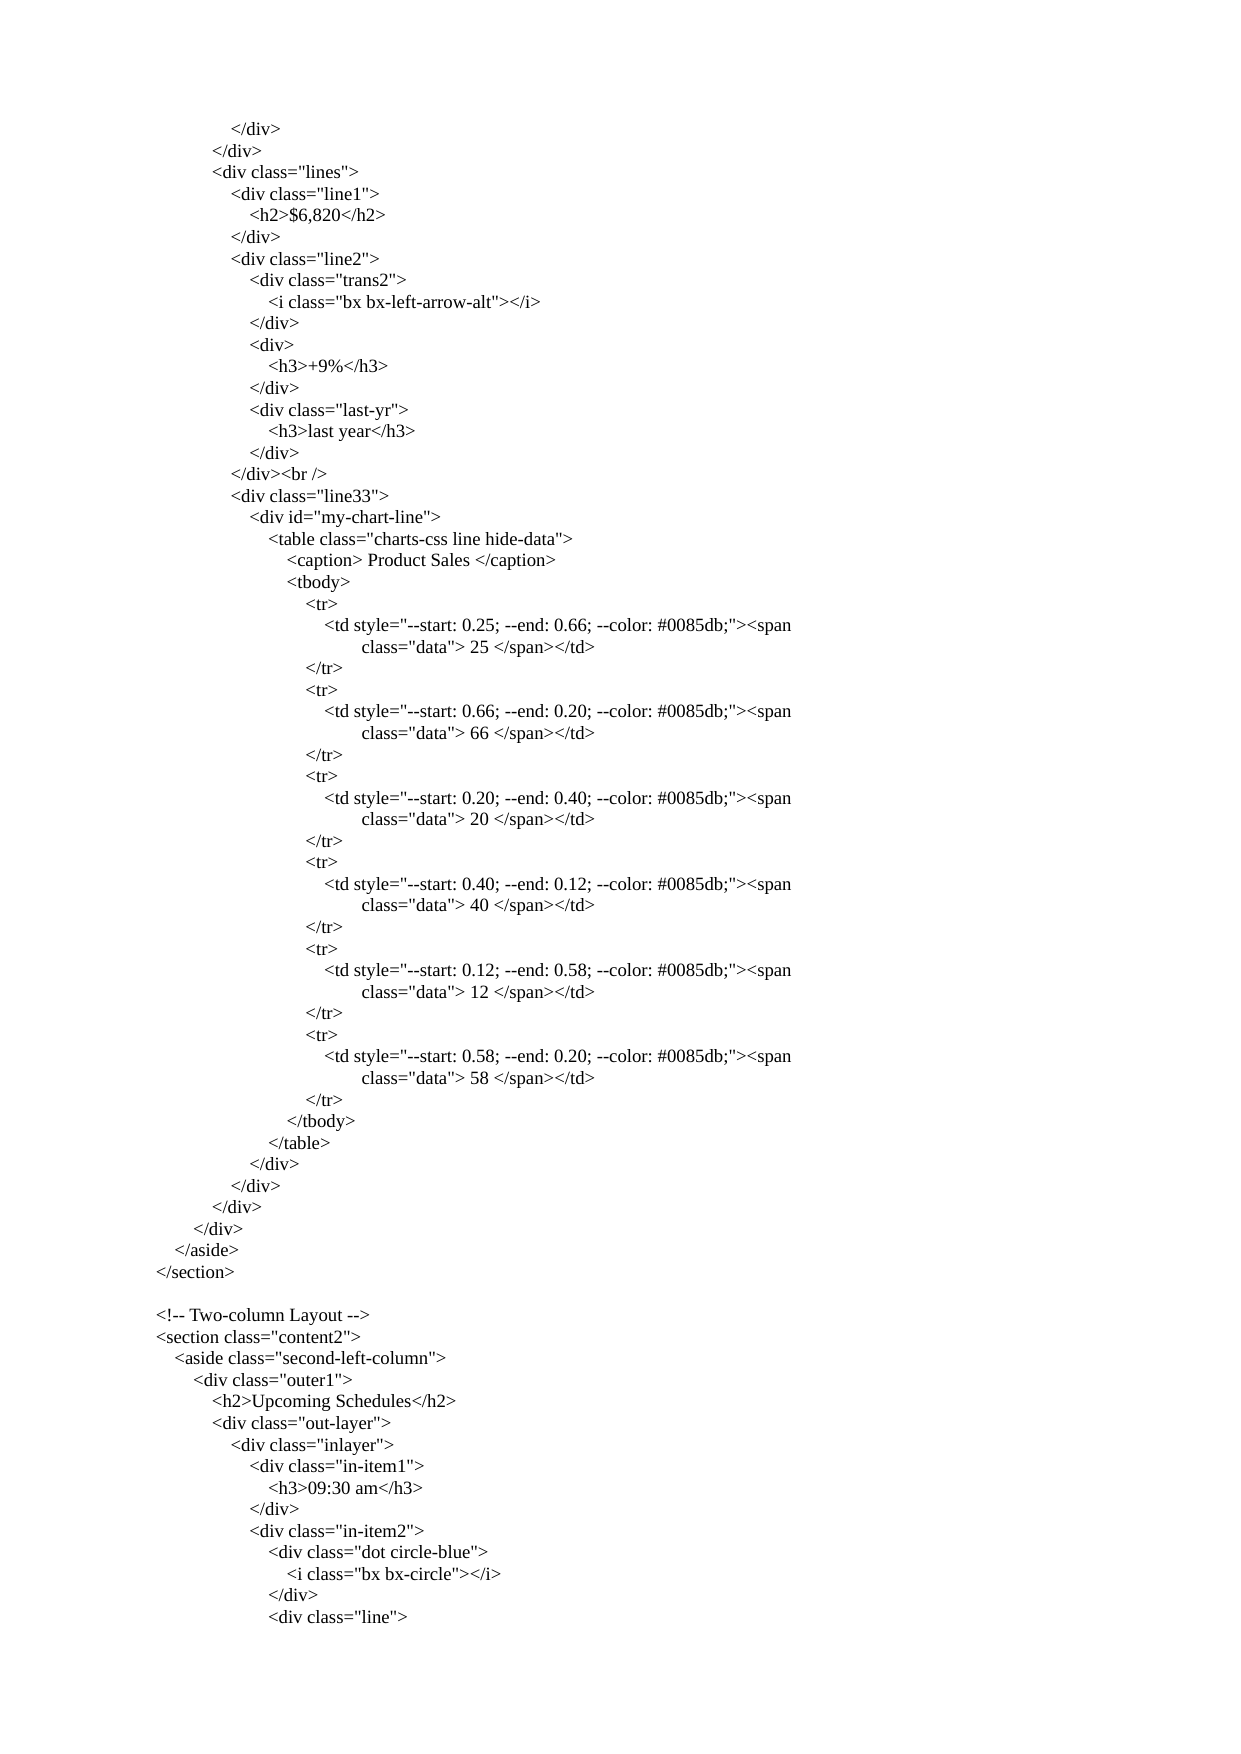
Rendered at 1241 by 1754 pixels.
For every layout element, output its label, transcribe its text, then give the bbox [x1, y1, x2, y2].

text <tr> [118, 765, 1122, 787]
text <h3>09:30 am</h3> [118, 1477, 1122, 1498]
text class="data"> 25 </span></td> [118, 636, 1122, 657]
text <div class="in-item2"> [118, 1520, 1122, 1541]
text </table> [118, 1132, 1122, 1153]
text </tr> [118, 1002, 1122, 1024]
text class="data"> 66 </span></td> [118, 722, 1122, 743]
text </tr> [118, 830, 1122, 851]
text </div> [118, 140, 1122, 161]
text class="data"> 40 </span></td> [118, 894, 1122, 916]
text <i class="bx bx-circle"></i> [118, 1563, 1122, 1584]
text </tr> [118, 916, 1122, 937]
text <h3>last year</h3> [118, 420, 1122, 442]
text </div> [118, 118, 1122, 140]
text <div class="line2"> [118, 247, 1122, 269]
text <tr> [118, 592, 1122, 614]
text <div class="lines"> [118, 161, 1122, 183]
text <td style="--start: 0.40; --end: 0.12; --color: #0085db;"><span [118, 873, 1122, 894]
text <aside class="second-left-column"> [118, 1347, 1122, 1369]
text </div> [118, 1218, 1122, 1239]
text <td style="--start: 0.20; --end: 0.40; --color: #0085db;"><span [118, 787, 1122, 808]
text class="data"> 58 </span></td> [118, 1067, 1122, 1088]
text </div> [118, 1498, 1122, 1520]
text <td style="--start: 0.25; --end: 0.66; --color: #0085db;"><span [118, 614, 1122, 636]
text <!-- Two-column Layout --> [118, 1304, 1122, 1326]
text </tr> [118, 1088, 1122, 1110]
text <div class="line33"> [118, 485, 1122, 506]
text <div class="outer1"> [118, 1369, 1122, 1390]
text </tbody> [118, 1110, 1122, 1132]
text </tr> [118, 657, 1122, 679]
text <div class="in-item1"> [118, 1455, 1122, 1477]
text <div class="trans2"> [118, 269, 1122, 291]
text <tr> [118, 937, 1122, 959]
text <div class="line"> [118, 1606, 1122, 1627]
text <div class="inlayer"> [118, 1433, 1122, 1455]
text <div class="dot circle-blue"> [118, 1541, 1122, 1563]
text </div> [118, 312, 1122, 334]
text </div> [118, 377, 1122, 398]
text </section> [118, 1261, 1122, 1282]
text </div> [118, 442, 1122, 463]
text </div> [118, 1153, 1122, 1175]
text <div class="line1"> [118, 183, 1122, 204]
text </aside> [118, 1239, 1122, 1261]
text <div class="out-layer"> [118, 1412, 1122, 1433]
text <table class="charts-css line hide-data"> [118, 528, 1122, 549]
text </tr> [118, 743, 1122, 765]
text class="data"> 20 </span></td> [118, 808, 1122, 830]
text </div> [118, 1175, 1122, 1196]
text <tr> [118, 679, 1122, 700]
text <caption> Product Sales </caption> [118, 549, 1122, 571]
text <td style="--start: 0.12; --end: 0.58; --color: #0085db;"><span [118, 959, 1122, 981]
text <h2>$6,820</h2> [118, 204, 1122, 226]
text <td style="--start: 0.66; --end: 0.20; --color: #0085db;"><span [118, 700, 1122, 722]
text </div> [118, 1196, 1122, 1218]
text <div> [118, 334, 1122, 355]
text <td style="--start: 0.58; --end: 0.20; --color: #0085db;"><span [118, 1045, 1122, 1067]
text <tr> [118, 851, 1122, 873]
text <i class="bx bx-left-arrow-alt"></i> [118, 291, 1122, 312]
text <tr> [118, 1024, 1122, 1045]
text <tbody> [118, 571, 1122, 592]
text <div class="last-yr"> [118, 398, 1122, 420]
text <section class="content2"> [118, 1326, 1122, 1347]
text class="data"> 12 </span></td> [118, 981, 1122, 1002]
text <div id="my-chart-line"> [118, 506, 1122, 528]
text <h2>Upcoming Schedules</h2> [118, 1390, 1122, 1412]
text <h3>+9%</h3> [118, 355, 1122, 377]
text </div> [118, 1584, 1122, 1606]
text </div><br /> [118, 463, 1122, 485]
text </div> [118, 226, 1122, 247]
